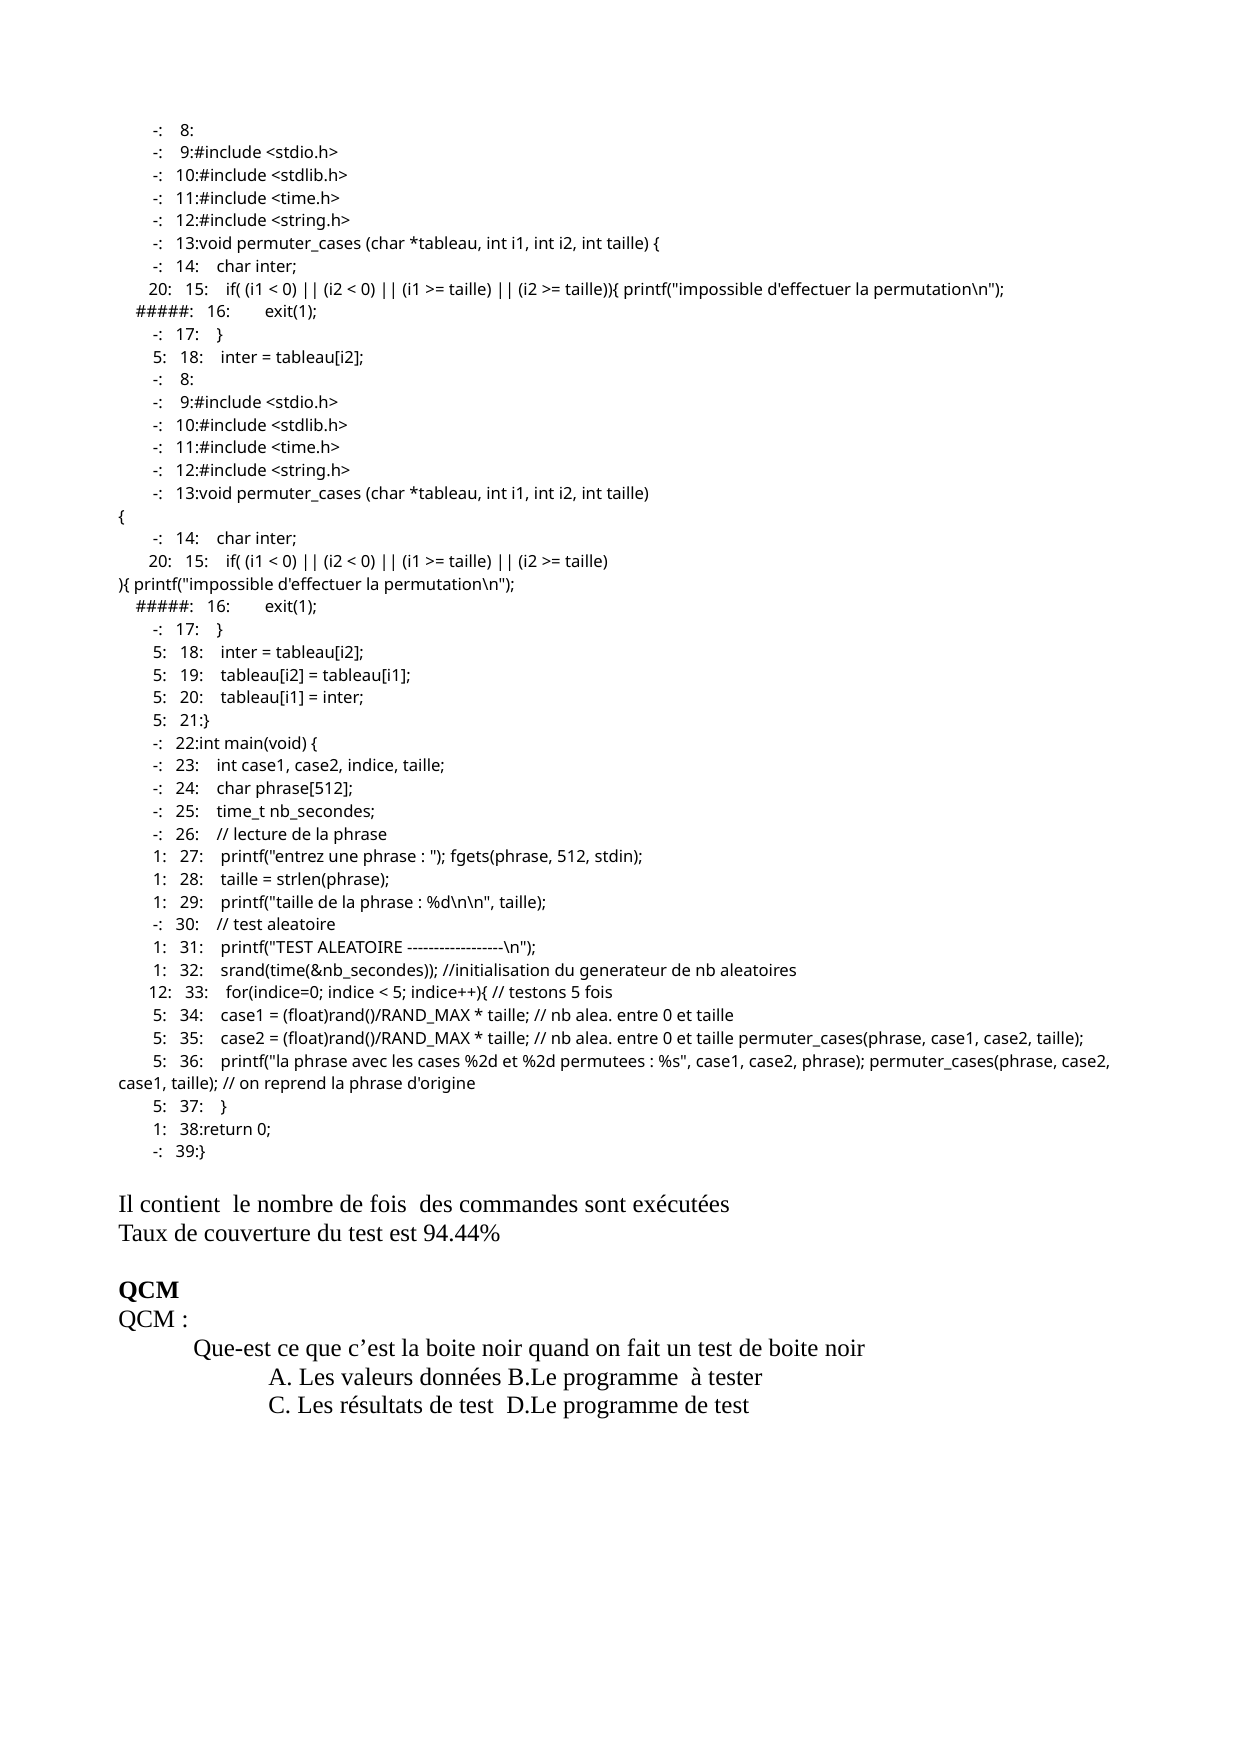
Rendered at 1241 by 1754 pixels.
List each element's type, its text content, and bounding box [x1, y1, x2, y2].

text -: 17: } [118, 322, 1122, 345]
text -: 14: char inter; [118, 254, 1122, 277]
text #####: 16: exit(1); [118, 595, 1122, 618]
text -: 10:#include <stdlib.h> [118, 163, 1122, 186]
text 5: 21:} [118, 708, 1122, 731]
text Il contient le nombre de fois des commandes sont exécutées [118, 1189, 1122, 1218]
text -: 8: [118, 368, 1122, 391]
text A. Les valeurs données B.Le programme à tester [118, 1362, 1122, 1390]
text 1: 32: srand(time(&nb_secondes)); //initialisation du generateur de nb aleatoires [118, 958, 1122, 981]
text Taux de couverture du test est 94.44% [118, 1218, 1122, 1247]
text -: 13:void permuter_cases (char *tableau, int i1, int i2, int taille) [118, 481, 1122, 504]
text 5: 35: case2 = (float)rand()/RAND_MAX * taille; // nb alea. entre 0 et taille permuter_cases(phrase, case1, case2, taille); [118, 1026, 1122, 1049]
text -: 11:#include <time.h> [118, 436, 1122, 459]
text -: 22:int main(void) { [118, 731, 1122, 754]
text -: 13:void permuter_cases (char *tableau, int i1, int i2, int taille) { [118, 232, 1122, 254]
text 5: 18: inter = tableau[i2]; [118, 640, 1122, 663]
text -: 24: char phrase[512]; [118, 777, 1122, 799]
text -: 8: [118, 118, 1122, 141]
text 5: 19: tableau[i2] = tableau[i1]; [118, 663, 1122, 686]
text -: 39:} [118, 1140, 1122, 1163]
text -: 14: char inter; [118, 527, 1122, 549]
text -: 12:#include <string.h> [118, 459, 1122, 481]
text 5: 18: inter = tableau[i2]; [118, 345, 1122, 368]
text 5: 36: printf("la phrase avec les cases %2d et %2d permutees : %s", case1, case2, phrase); permuter_cases(phrase, case2, case1, taille); // on reprend la phrase d'origine [118, 1049, 1122, 1094]
text 1: 29: printf("taille de la phrase : %d\n\n", taille); [118, 890, 1122, 913]
text 12: 33: for(indice=0; indice < 5; indice++){ // testons 5 fois [118, 981, 1122, 1004]
text -: 30: // test aleatoire [118, 913, 1122, 936]
text 5: 37: } [118, 1094, 1122, 1117]
text -: 9:#include <stdio.h> [118, 391, 1122, 413]
text #####: 16: exit(1); [118, 300, 1122, 322]
text { [118, 504, 1122, 527]
text 1: 38:return 0; [118, 1117, 1122, 1140]
text QCM : [118, 1304, 1122, 1333]
text 20: 15: if( (i1 < 0) || (i2 < 0) || (i1 >= taille) || (i2 >= taille)){ printf("impossible d'effectuer la permutation\n"); [118, 277, 1122, 300]
text 5: 34: case1 = (float)rand()/RAND_MAX * taille; // nb alea. entre 0 et taille [118, 1004, 1122, 1026]
text ){ printf("impossible d'effectuer la permutation\n"); [118, 572, 1122, 595]
text QCM [118, 1275, 1122, 1304]
text -: 17: } [118, 618, 1122, 640]
text 5: 20: tableau[i1] = inter; [118, 686, 1122, 708]
text 1: 28: taille = strlen(phrase); [118, 867, 1122, 890]
text -: 25: time_t nb_secondes; [118, 799, 1122, 822]
text -: 9:#include <stdio.h> [118, 141, 1122, 163]
text 20: 15: if( (i1 < 0) || (i2 < 0) || (i1 >= taille) || (i2 >= taille) [118, 549, 1122, 572]
text 1: 31: printf("TEST ALEATOIRE ------------------\n"); [118, 936, 1122, 958]
text -: 26: // lecture de la phrase [118, 822, 1122, 845]
text -: 11:#include <time.h> [118, 186, 1122, 209]
text -: 12:#include <string.h> [118, 209, 1122, 232]
text -: 23: int case1, case2, indice, taille; [118, 754, 1122, 777]
text Que-est ce que c’est la boite noir quand on fait un test de boite noir [118, 1333, 1122, 1362]
text -: 10:#include <stdlib.h> [118, 413, 1122, 436]
text C. Les résultats de test D.Le programme de test [118, 1390, 1122, 1419]
text 1: 27: printf("entrez une phrase : "); fgets(phrase, 512, stdin); [118, 845, 1122, 867]
